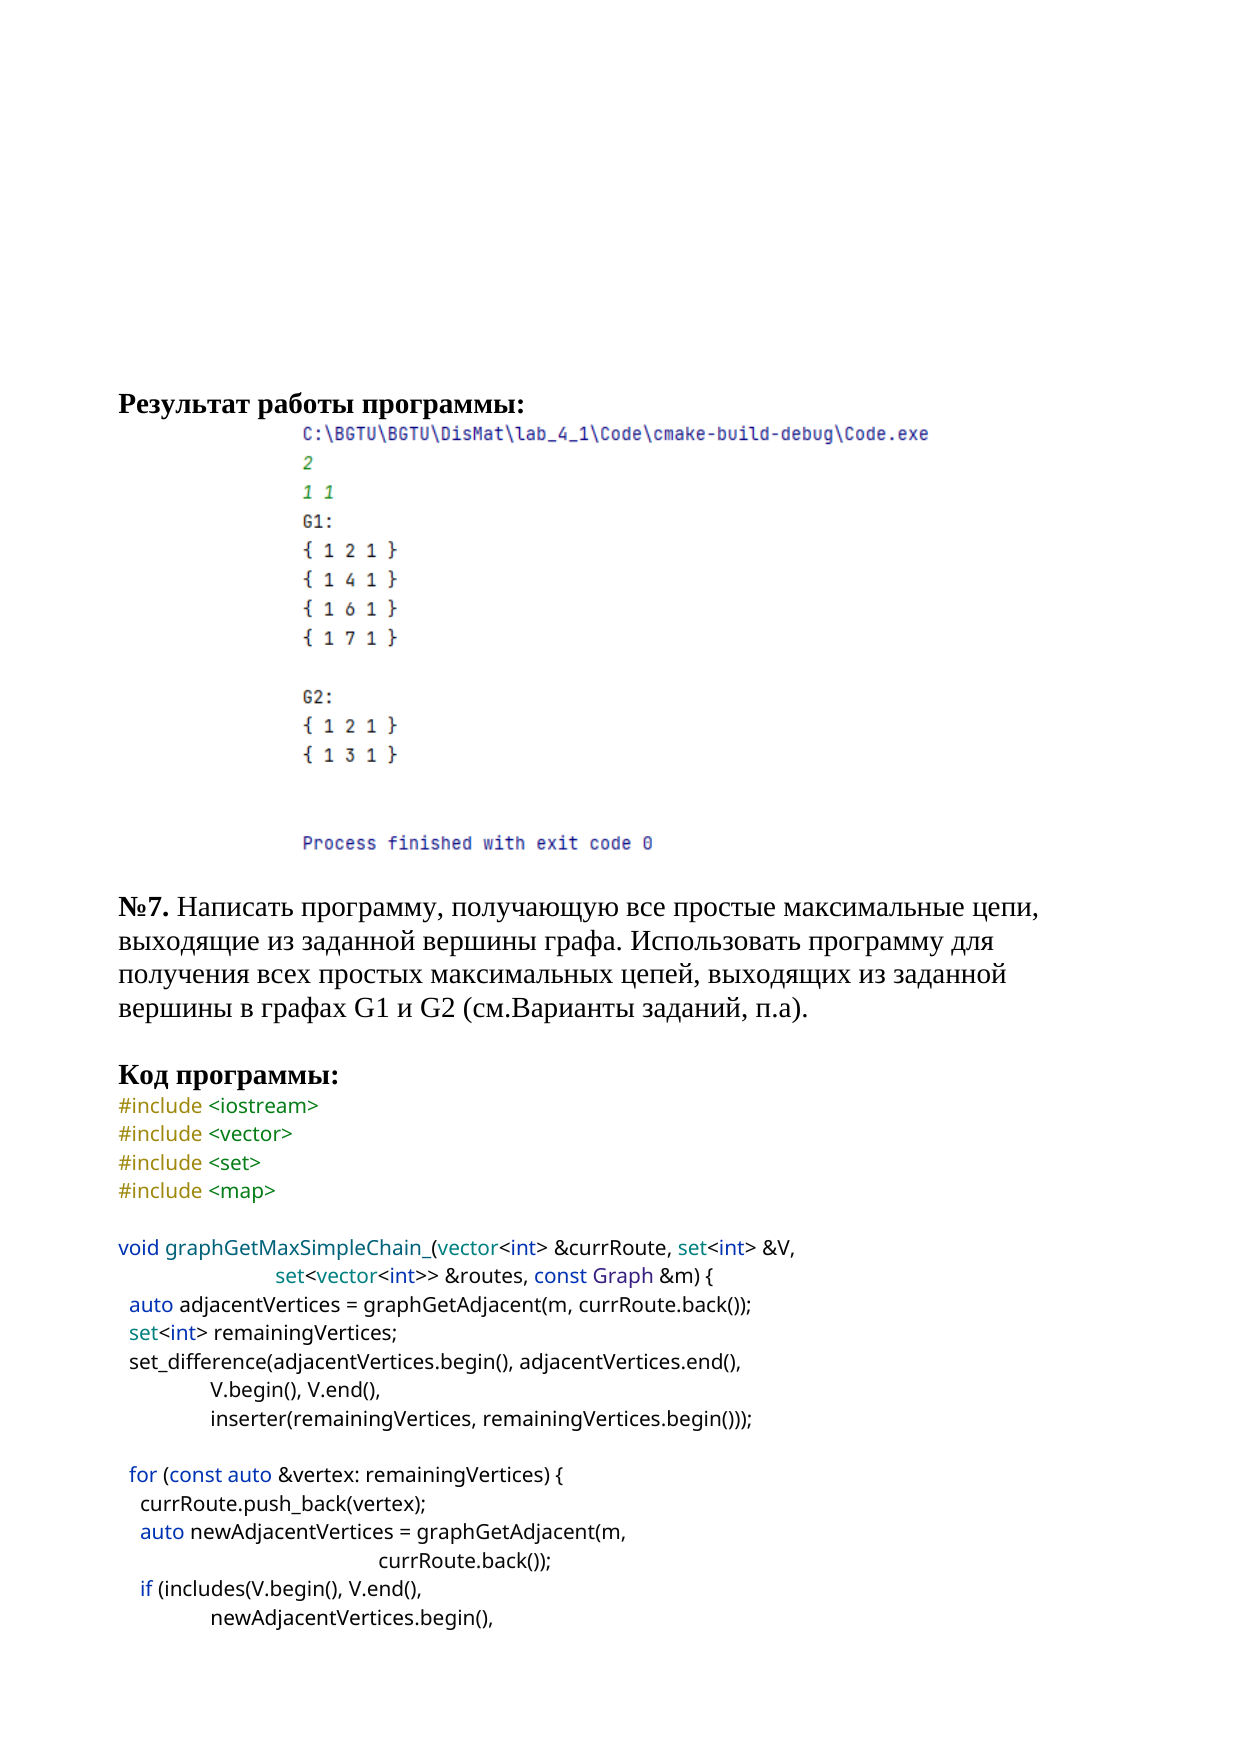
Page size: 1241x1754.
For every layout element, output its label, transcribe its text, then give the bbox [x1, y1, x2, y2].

text Результат работы программы: [118, 386, 1122, 420]
text #include <iostream> #include <vector> #include <set> #include <map> [118, 1091, 1122, 1204]
text void graphGetMaxSimpleChain_(vector<int> &currRoute, set<int> &V, set<vector<int>> &routes, const Graph &m) { auto adjacentVertices = graphGetAdjacent(m, currRoute.back()); set<int> remainingVertices; set_difference(adjacentVertices.begin(), adjacentVertices.end(), V.begin(), V.end(), inserter(remainingVertices, remainingVertices.begin())); for (const auto &vertex: remainingVertices) { currRoute.push_back(vertex); auto newAdjacentVertices = graphGetAdjacent(m, currRoute.back()); if (includes(V.begin(), V.end(), newAdjacentVertices.begin(), [118, 1233, 1122, 1631]
picture [300, 420, 940, 855]
text №7. Написать программу, получающую все простые максимальные цепи, выходящие из заданной вершины графа. Использовать программу для получения всех простых максимальных цепей, выходящих из заданной вершины в графах G1 и G2 (см.Варианты заданий, п.а). [118, 889, 1122, 1024]
text Код программы: [118, 1057, 1122, 1091]
